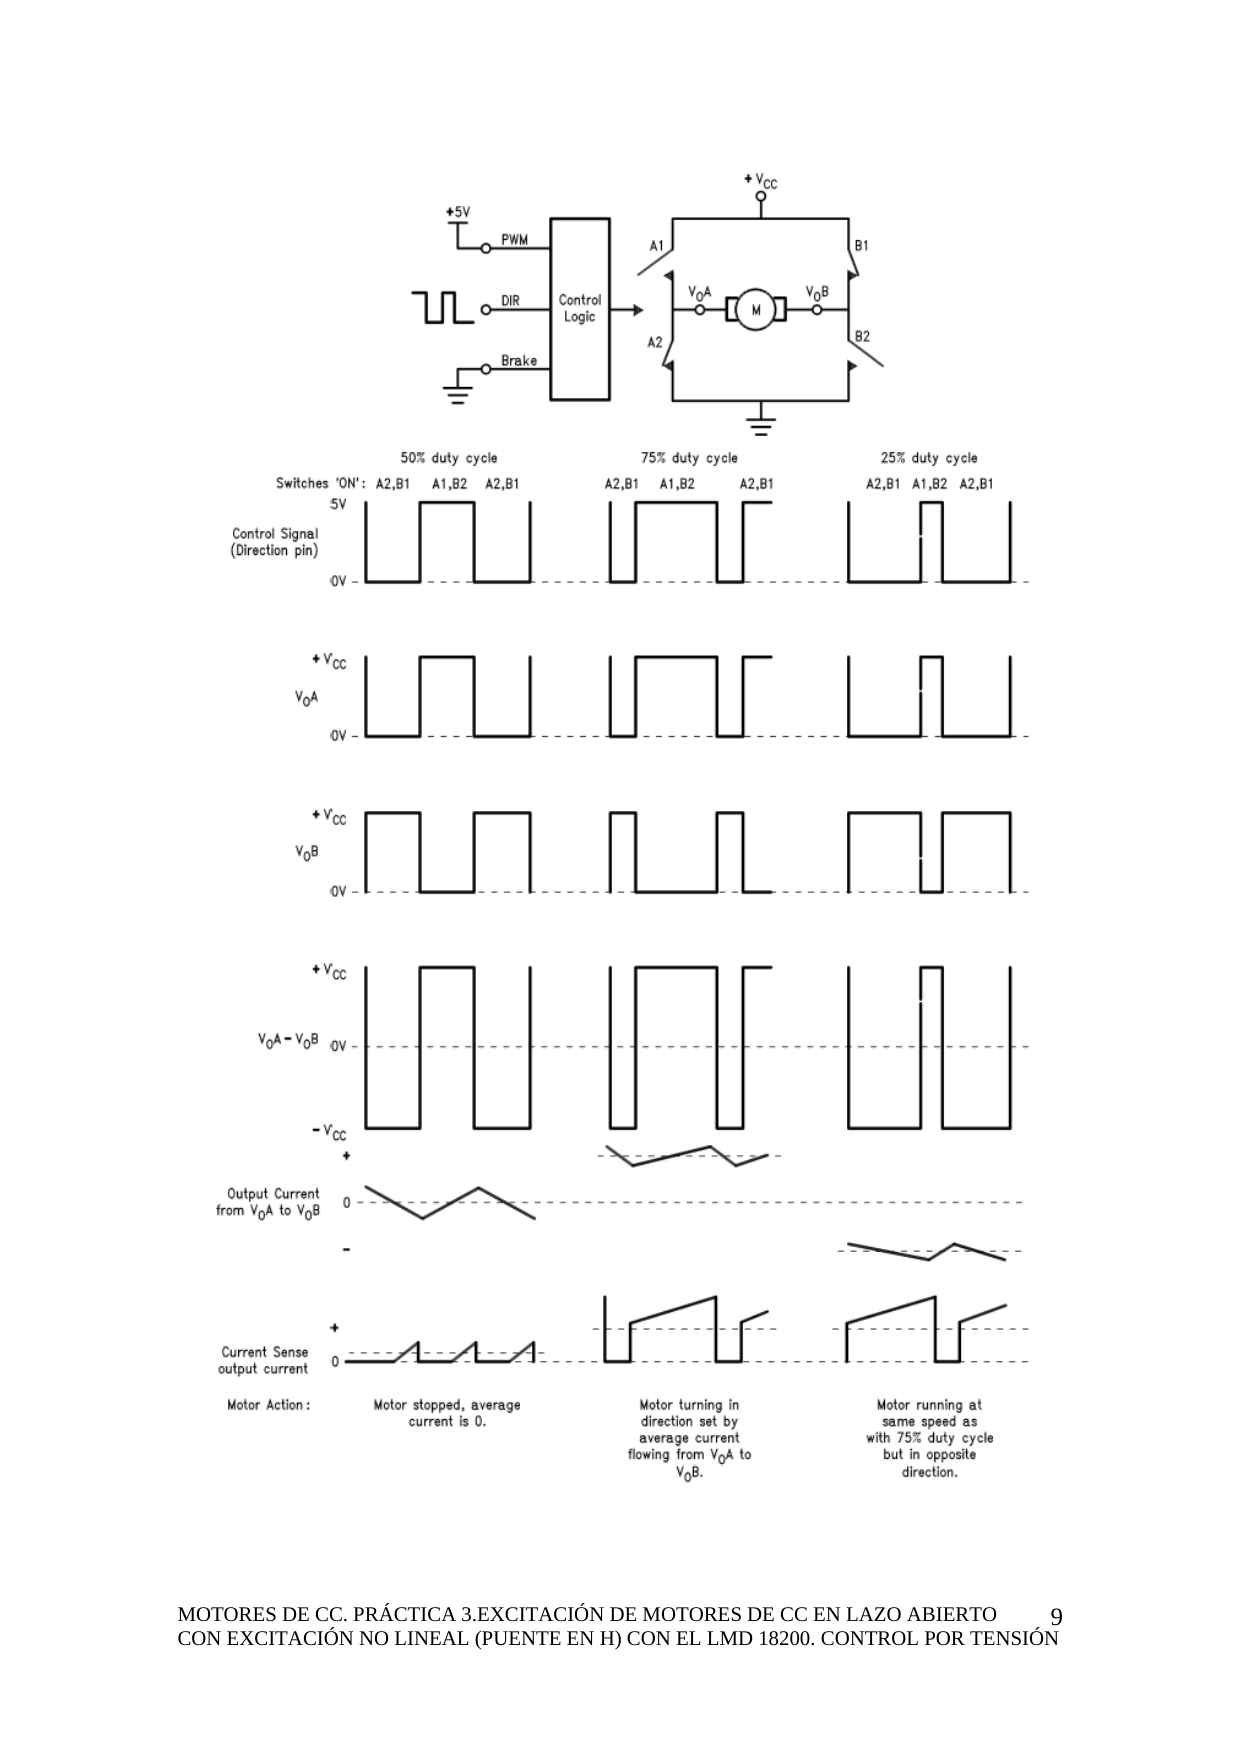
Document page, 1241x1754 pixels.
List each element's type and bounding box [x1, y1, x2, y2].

picture [194, 156, 1047, 1488]
